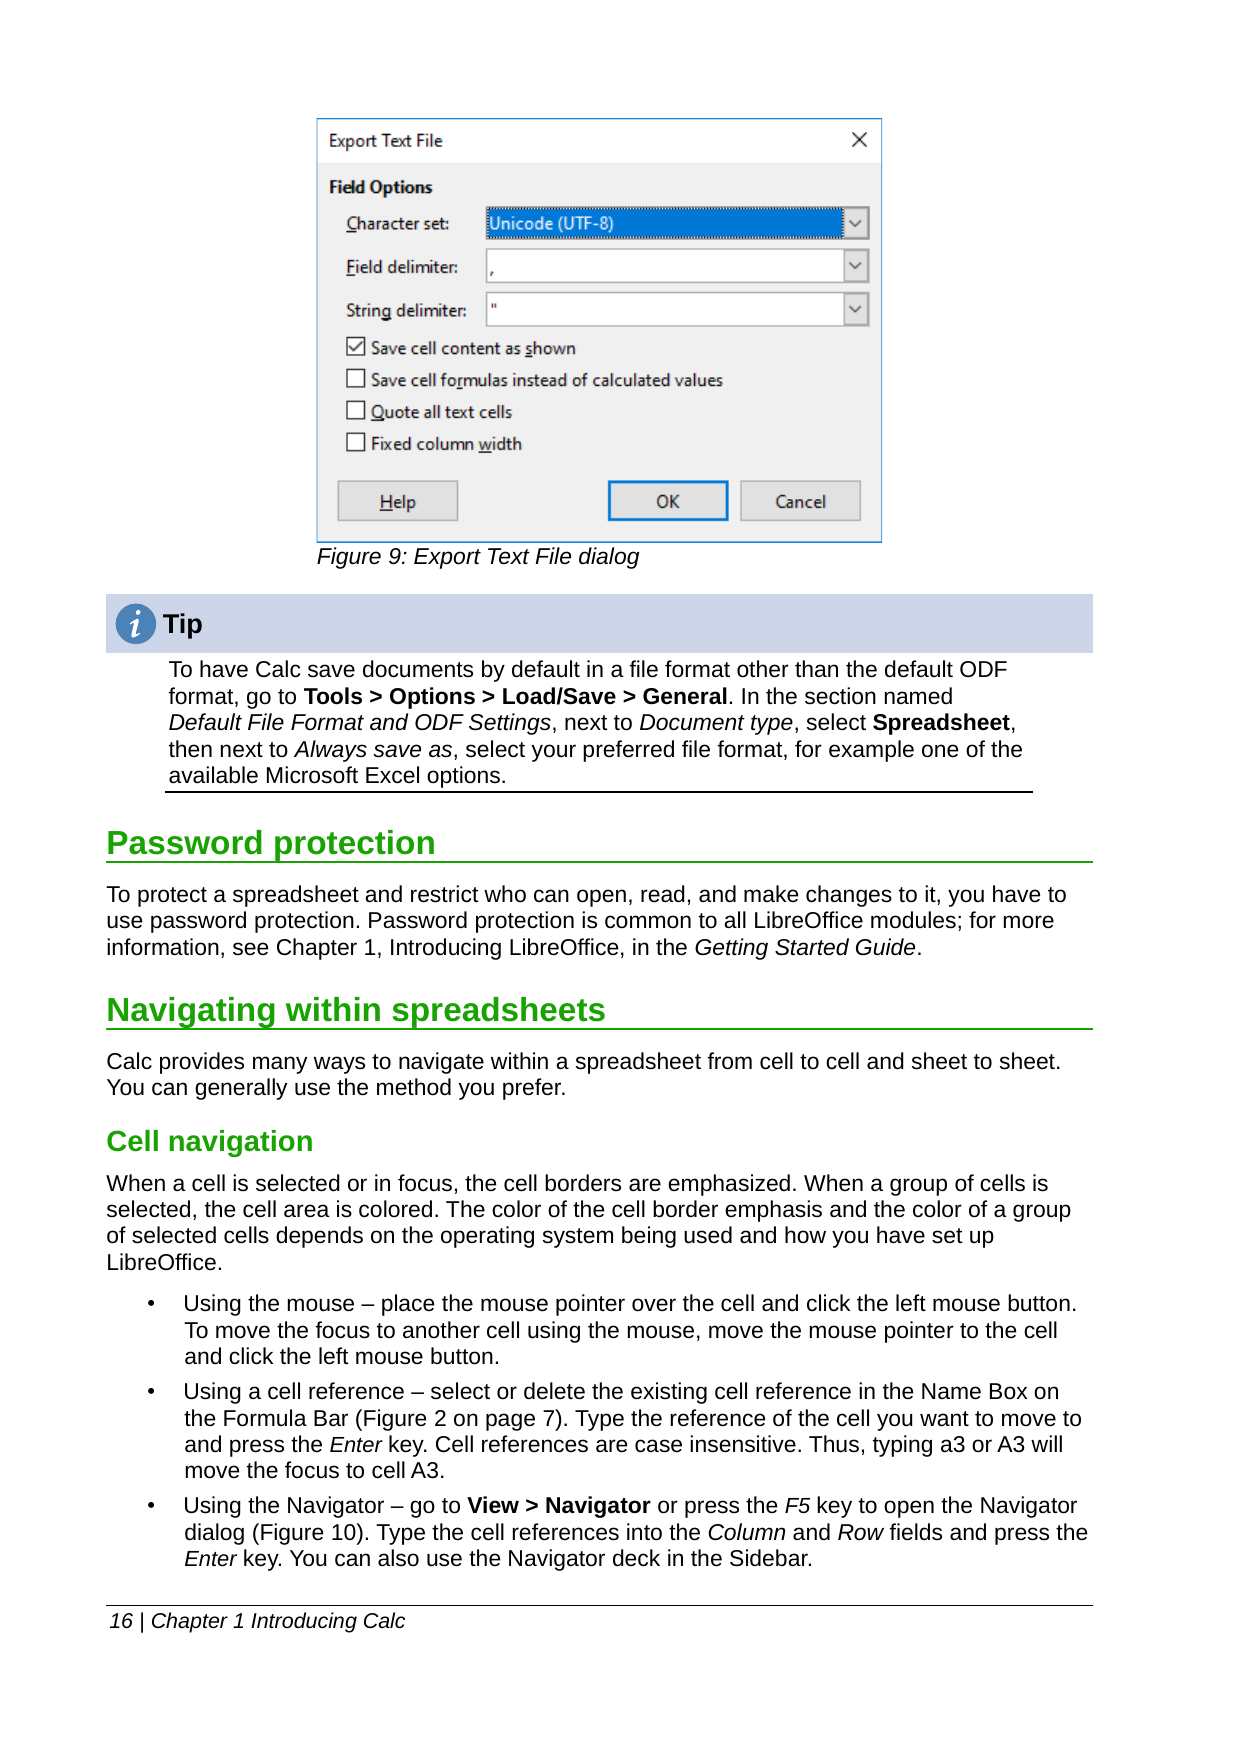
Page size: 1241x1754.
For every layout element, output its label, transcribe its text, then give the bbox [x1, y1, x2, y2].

text Figure 9: Export Text File dialog [317, 543, 882, 569]
list Using a cell reference – select or delete the existing cell reference in the Name Box on the Formula Bar (Figure 2 on page 7). Type the reference of the cell you want to move to and press the Enter key. Cell references are case insensitive. Thus, typing a3 or A3 will move the focus to cell A3. [144, 1375, 1093, 1484]
list Using the mouse – place the mouse pointer over the cell and click the left mouse button. To move the focus to another cell using the mouse, move the mouse pointer to the cell and click the left mouse button. [144, 1287, 1093, 1369]
subtitle Cell navigation [106, 1124, 1093, 1158]
text Calc provides many ways to navigate within a spreadsheet from cell to cell and sheet to sheet. You can generally use the method you prefer. [106, 1048, 1093, 1101]
text When a cell is selected or in focus, the cell borders are emphasized. When a group of cells is selected, the cell area is colored. The color of the cell border emphasis and the color of a group of selected cells depends on the operating system being used and how you have set up LibreOffice. [106, 1169, 1093, 1275]
subtitle Tip [106, 594, 1093, 653]
text To protect a spreadsheet and restrict who can open, read, and make changes to it, you have to use password protection. Password protection is common to all LibreOffice modules; for more information, see Chapter 1, Introducing LibreOffice, in the Getting Started Guide. [106, 881, 1093, 960]
subtitle Navigating within spreadsheets [106, 989, 1093, 1028]
text To have Calc save documents by default in a file format other than the default ODF format, go to Tools > Options > Load/Save > General. In the section named Default File Format and ODF Settings, next to Document type, select Spreadsheet, then next to Always save as, select your preferred file format, for example one of the available Microsoft Excel options. [165, 653, 1033, 791]
list Using the Navigator – go to View > Navigator or press the F5 key to open the Navigator dialog (Figure 10). Type the cell references into the Column and Row fields and press the Enter key. You can also use the Navigator deck in the Sidebar. [144, 1489, 1093, 1574]
picture [316, 118, 883, 543]
subtitle Password protection [106, 823, 1093, 861]
